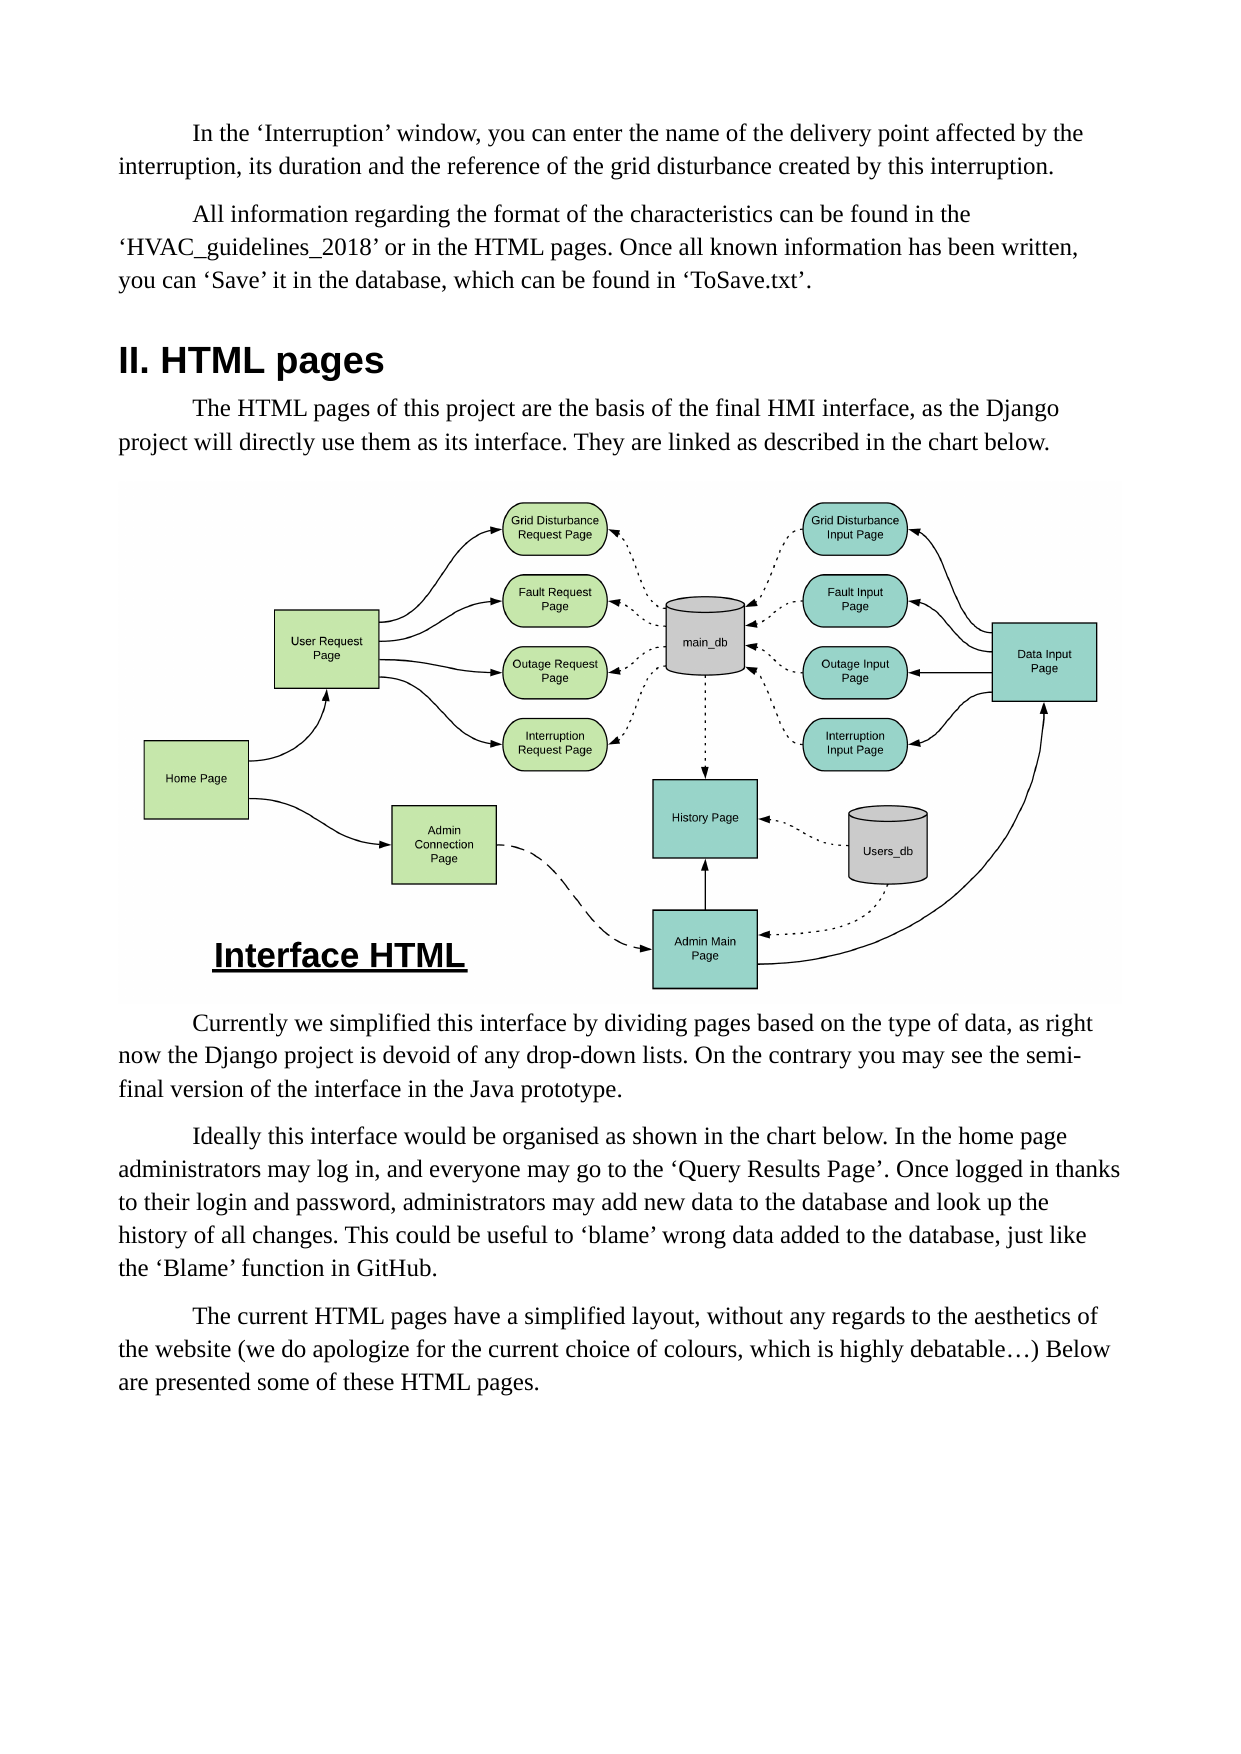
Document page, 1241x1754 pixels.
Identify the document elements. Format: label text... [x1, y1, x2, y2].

picture [118, 481, 1123, 1004]
text The current HTML pages have a simplified layout, without any regards to the aesthetics of the website (we do apologize for the current choice of colours, which is highly debatable…) Below are presented some of these HTML pages. [118, 1301, 1122, 1396]
text All information regarding the format of the characteristics can be found in the ‘HVAC_guidelines_2018’ or in the HTML pages. Once all known information has been written, you can ‘Save’ it in the database, which can be found in ‘ToSave.txt’. [118, 199, 1122, 293]
subtitle II. HTML pages [118, 337, 1122, 381]
text Ideally this interface would be organised as shown in the chart below. In the home page administrators may log in, and everyone may go to the ‘Query Results Page’. Once logged in thanks to their login and password, administrators may add new data to the database and look up the history of all changes. This could be useful to ‘blame’ wrong data added to the database, just like the ‘Blame’ function in GitHub. [118, 1121, 1122, 1282]
text [118, 474, 1122, 481]
text The HTML pages of this project are the basis of the final HMI interface, as the Django project will directly use them as its interface. They are linked as described in the chart below. [118, 393, 1122, 455]
text Currently we simplified this interface by dividing pages based on the type of data, as right now the Django project is devoid of any drop-down lists. On the contrary you may see the semi-final version of the interface in the Java prototype. [118, 1004, 1122, 1102]
text In the ‘Interruption’ window, you can enter the name of the delivery point affected by the interruption, its duration and the reference of the grid disturbance created by this interruption. [118, 118, 1122, 180]
